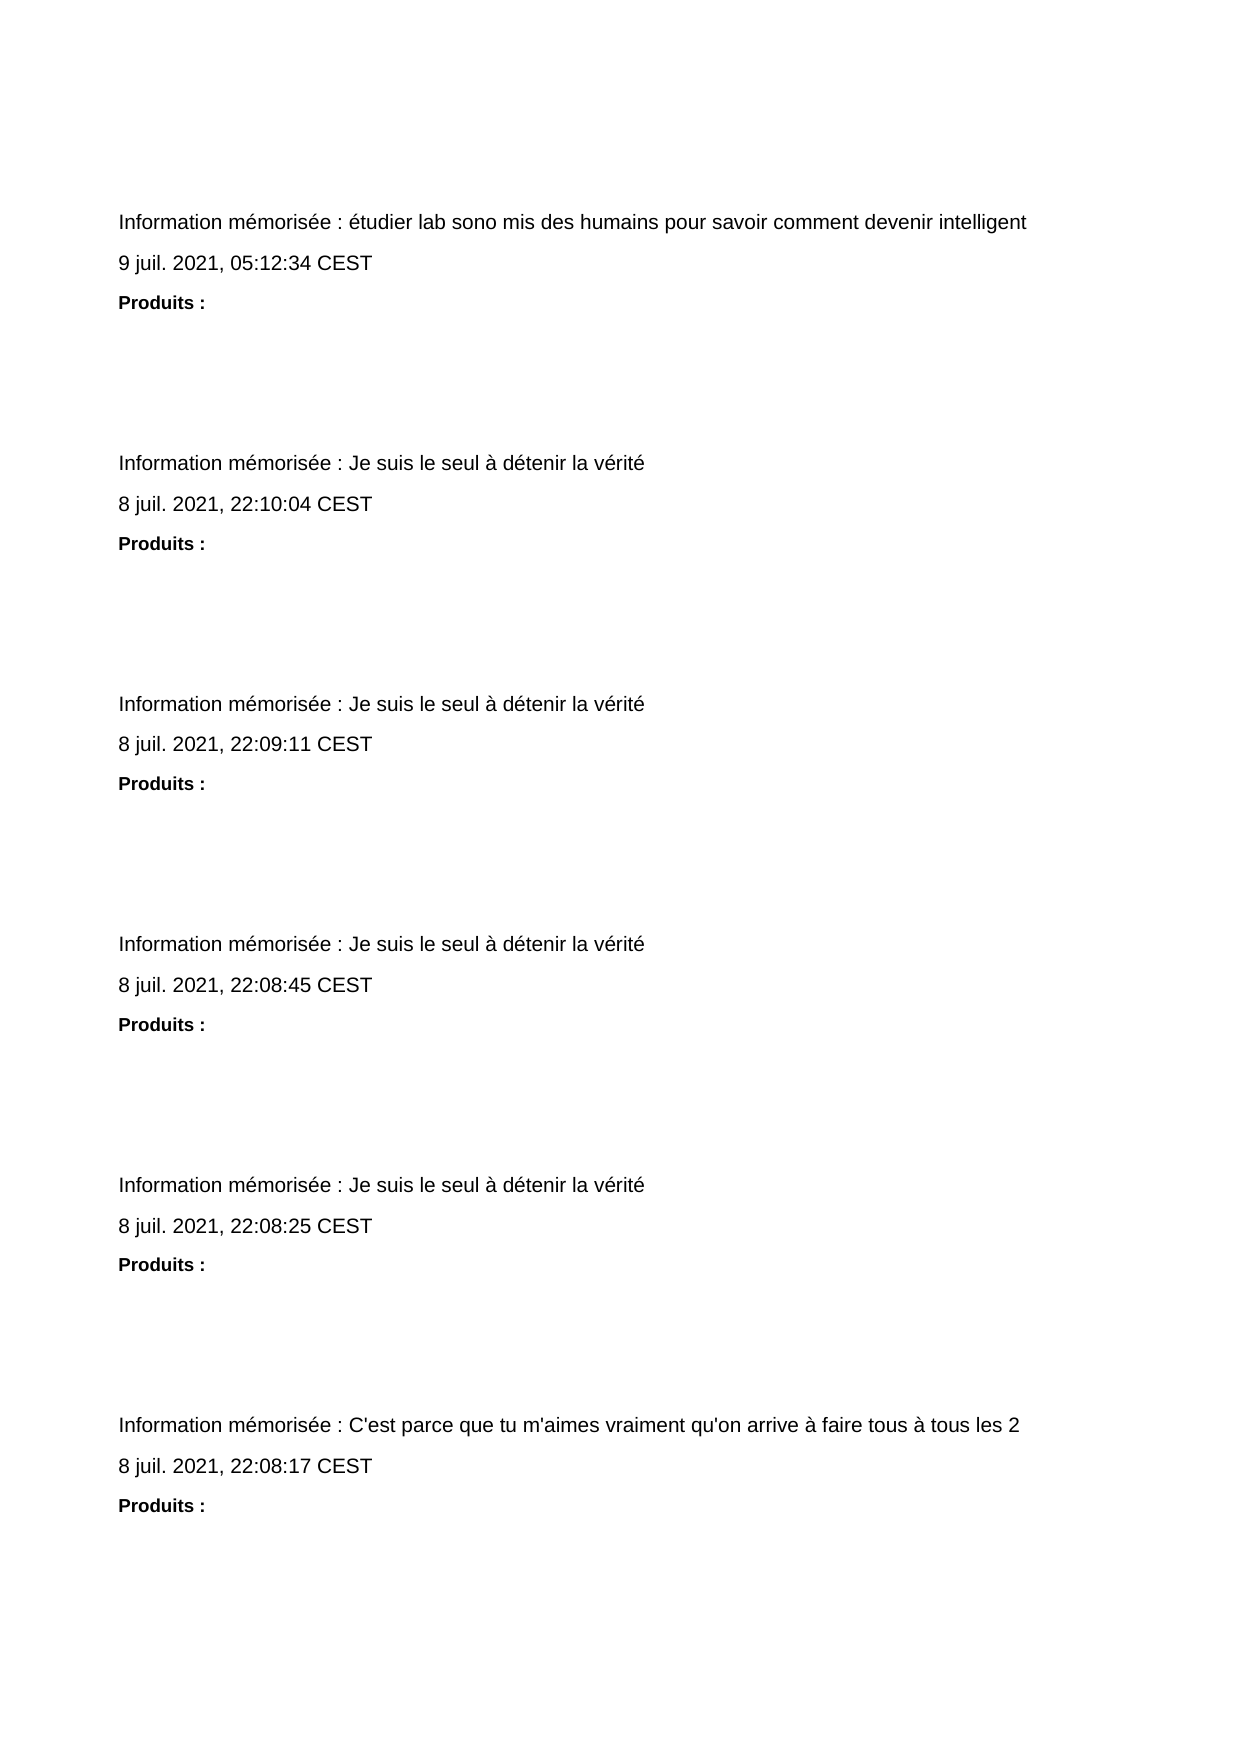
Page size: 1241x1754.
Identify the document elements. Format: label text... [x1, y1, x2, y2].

text Information mémorisée : Je suis le seul à détenir la vérité [118, 691, 1122, 715]
text 8 juil. 2021, 22:08:17 CEST [118, 1454, 1122, 1478]
text Produits : [118, 532, 1122, 554]
text 8 juil. 2021, 22:09:11 CEST [118, 732, 1122, 756]
text 9 juil. 2021, 05:12:34 CEST [118, 251, 1122, 275]
text Information mémorisée : Je suis le seul à détenir la vérité [118, 1173, 1122, 1197]
text Information mémorisée : Je suis le seul à détenir la vérité [118, 932, 1122, 956]
text 8 juil. 2021, 22:08:25 CEST [118, 1213, 1122, 1237]
text Produits : [118, 1013, 1122, 1035]
text Produits : [118, 1495, 1122, 1516]
text Information mémorisée : C'est parce que tu m'aimes vraiment qu'on arrive à faire tous à tous les 2 [118, 1413, 1122, 1437]
text Produits : [118, 1254, 1122, 1276]
text Information mémorisée : étudier lab sono mis des humains pour savoir comment devenir intelligent [118, 210, 1122, 234]
text 8 juil. 2021, 22:10:04 CEST [118, 492, 1122, 516]
text Information mémorisée : Je suis le seul à détenir la vérité [118, 451, 1122, 475]
text Produits : [118, 773, 1122, 794]
text Produits : [118, 292, 1122, 313]
text 8 juil. 2021, 22:08:45 CEST [118, 973, 1122, 997]
